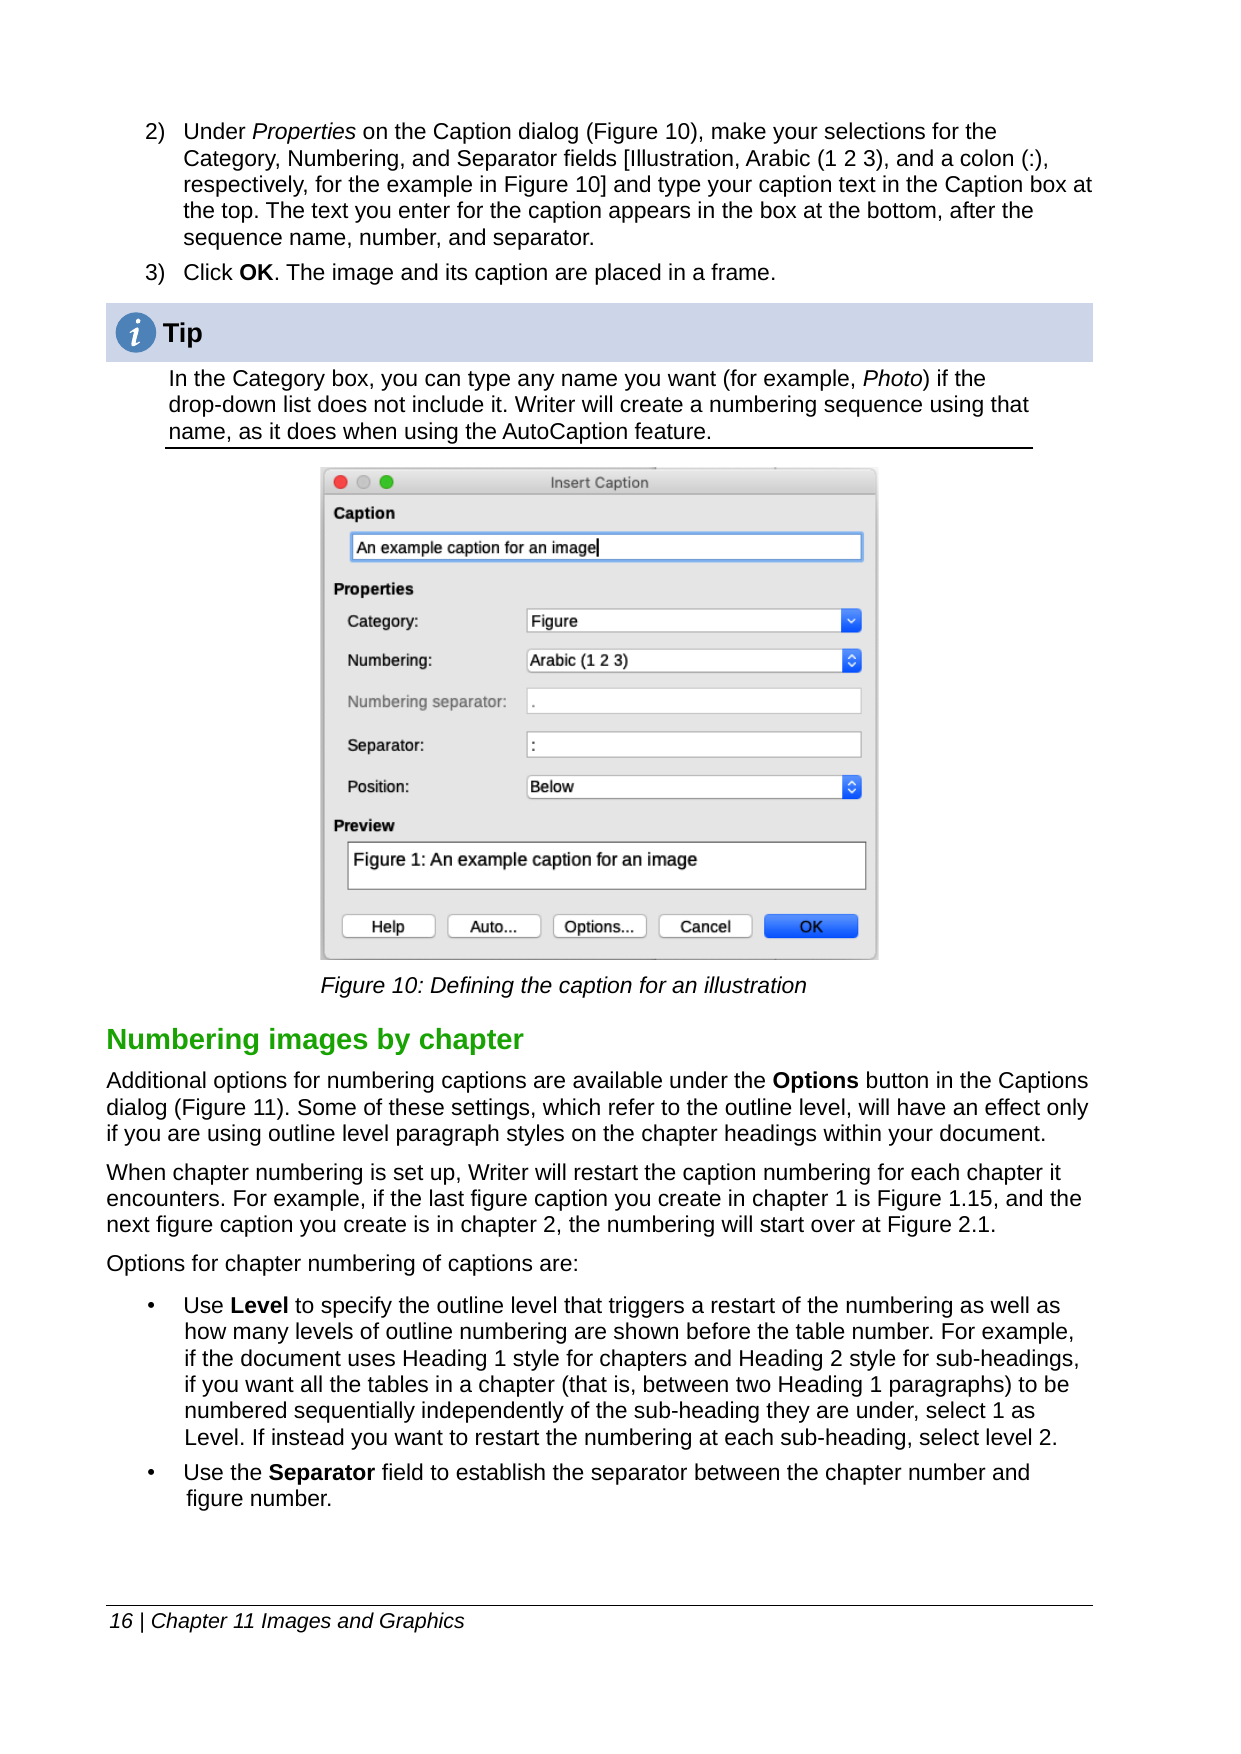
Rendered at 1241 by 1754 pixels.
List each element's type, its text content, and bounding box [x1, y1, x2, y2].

subtitle Tip [106, 303, 1093, 362]
list Click OK. The image and its caption are placed in a frame. [165, 259, 1093, 285]
subtitle Numbering images by chapter [106, 1022, 1093, 1055]
list Use the Separator field to establish the separator between the chapter number and figure number. [144, 1456, 1093, 1514]
list Use Level to specify the outline level that triggers a restart of the numbering as well as how many levels of outline numbering are shown before the table number. For example, if the document uses Heading 1 style for chapters and Heading 2 style for sub-headings, if you want all the tables in a chapter (that is, between two Heading 1 paragraphs) to be numbered sequentially independently of the sub-heading they are under, select 1 as Level. If instead you want to restart the numbering at each sub-heading, select level 2. [144, 1289, 1093, 1450]
text In the Category box, you can type any name you want (for example, Photo) if the drop-down list does not include it. Writer will create a numbering sequence using that name, as it does when using the AutoCaption feature. [165, 362, 1033, 447]
picture [320, 467, 879, 960]
text Figure 10: Defining the caption for an illustration [320, 972, 878, 998]
text When chapter numbering is set up, Writer will restart the caption numbering for each chapter it encounters. For example, if the last figure caption you create in chapter 1 is Figure 1.15, and the next figure caption you create is in chapter 2, the numbering will start over at Figure 2.1. [106, 1159, 1093, 1238]
list Options for chapter numbering of captions are: [106, 1250, 1093, 1277]
list Under Properties on the Caption dialog (Figure 10), make your selections for the Category, Numbering, and Separator fields [Illustration, Arabic (1 2 3), and a colon (:), respectively, for the example in Figure 10] and type your caption text in the Caption box at the top. The text you enter for the caption appears in the box at the bottom, after the sequence name, number, and separator. [165, 118, 1093, 250]
text Additional options for numbering captions are available under the Options button in the Captions dialog (Figure 11). Some of these settings, which refer to the outline level, will have an effect only if you are using outline level paragraph styles on the chapter headings within your document. [106, 1067, 1093, 1146]
